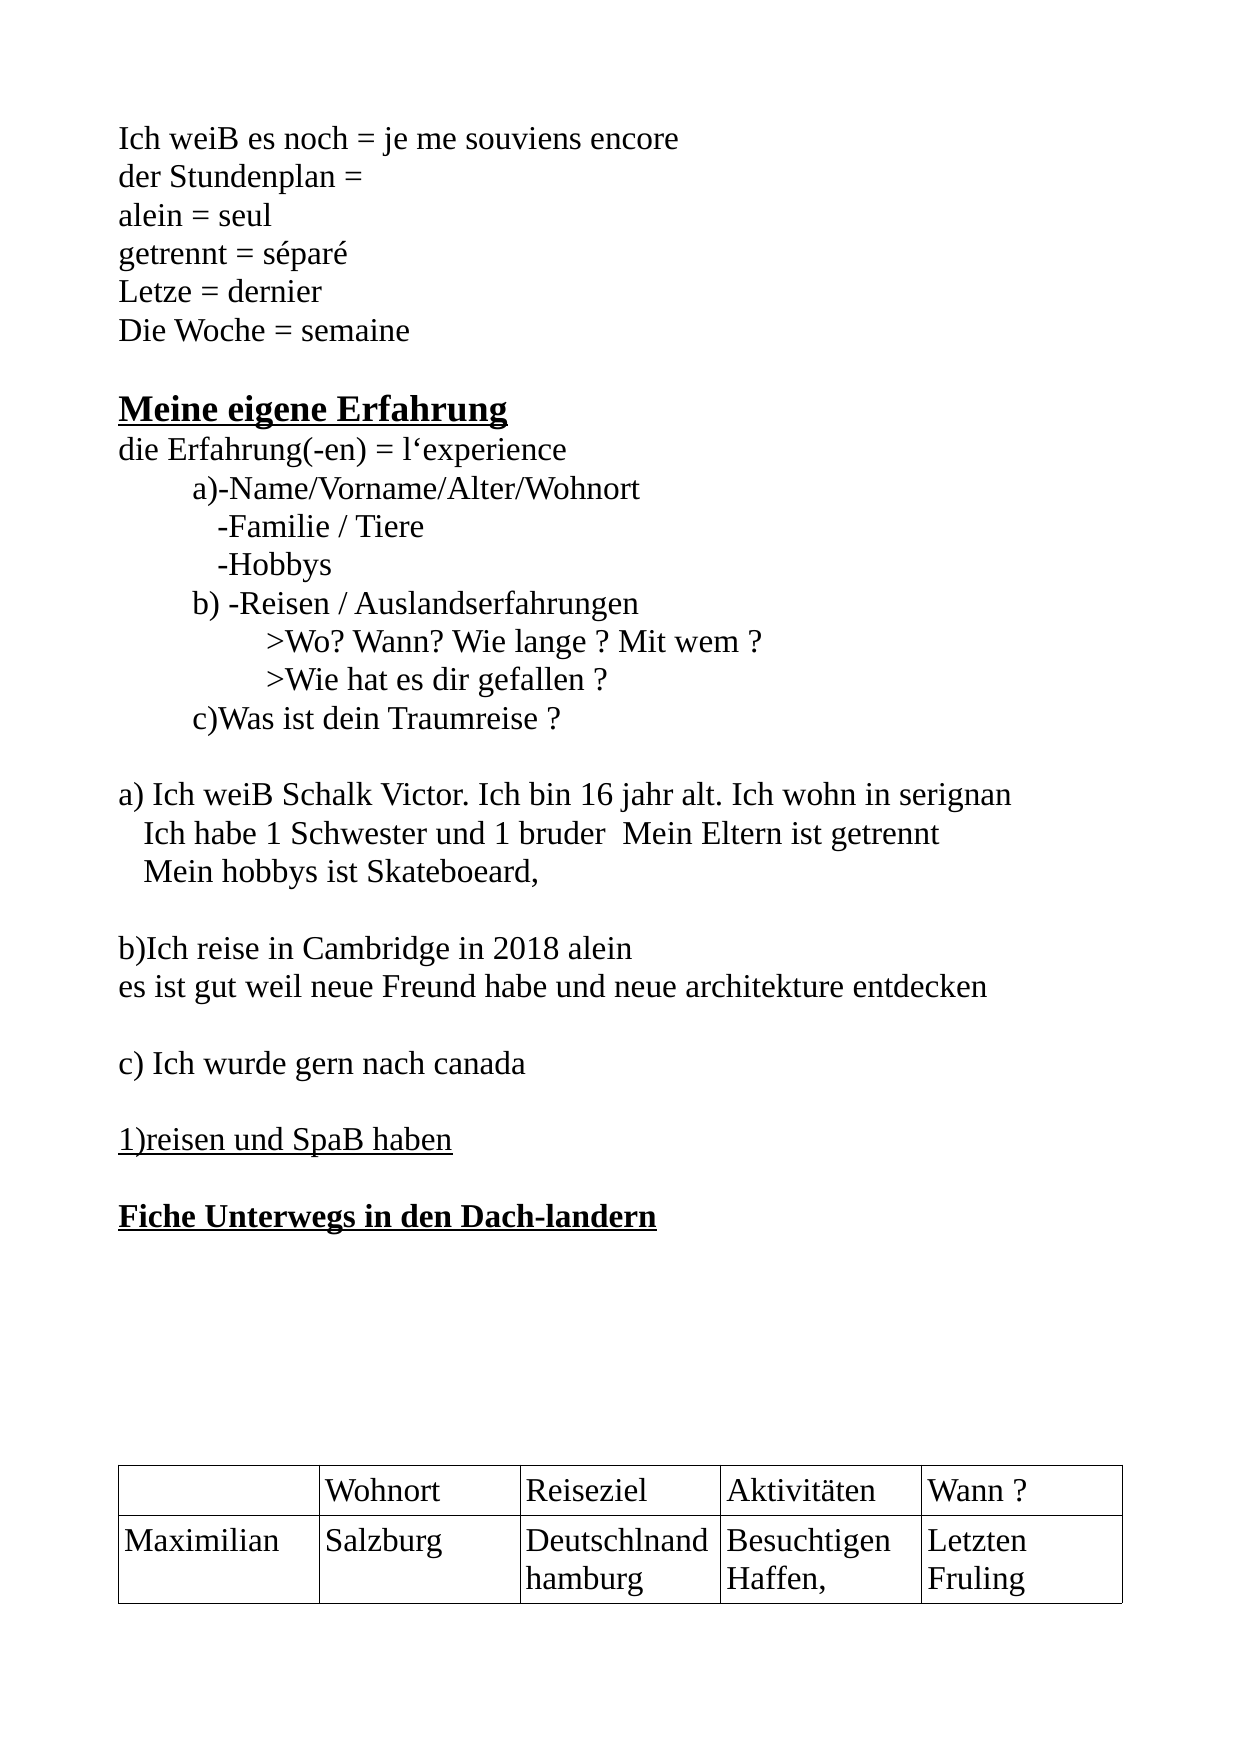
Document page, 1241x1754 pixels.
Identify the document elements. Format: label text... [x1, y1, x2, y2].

text Mein hobbys ist Skateboeard, [118, 851, 1122, 889]
text alein = seul [118, 195, 1122, 233]
text Die Woche = semaine [118, 310, 1122, 348]
text es ist gut weil neue Freund habe und neue architekture entdecken [118, 966, 1122, 1004]
text b) -Reisen / Auslandserfahrungen [118, 583, 1122, 621]
text die Erfahrung(-en) = l‘experience [118, 429, 1122, 468]
table_header Aktivitäten [721, 1466, 921, 1514]
text >Wo? Wann? Wie lange ? Mit wem ? [118, 621, 1122, 659]
table_header Wann ? [922, 1466, 1122, 1514]
table_cell Maximilian [119, 1516, 319, 1603]
text b)Ich reise in Cambridge in 2018 alein [118, 928, 1122, 966]
text -Familie / Tiere [118, 506, 1122, 544]
text Fiche Unterwegs in den Dach-landern [118, 1196, 1122, 1234]
text a) Ich weiB Schalk Victor. Ich bin 16 jahr alt. Ich wohn in serignan [118, 774, 1122, 813]
text >Wie hat es dir gefallen ? [118, 659, 1122, 698]
table_header Wohnort [320, 1466, 520, 1514]
table_cell Deutschlnand hamburg [521, 1516, 720, 1603]
text Letze = dernier [118, 271, 1122, 310]
text Meine eigene Erfahrung [118, 386, 1122, 429]
table_cell Letzten Fruling [922, 1516, 1122, 1603]
text -Hobbys [118, 544, 1122, 583]
table_cell Besuchtigen Haffen, [721, 1516, 921, 1603]
text a)-Name/Vorname/Alter/Wohnort [118, 468, 1122, 506]
text Ich habe 1 Schwester und 1 bruder Mein Eltern ist getrennt [118, 813, 1122, 851]
table_header Reiseziel [521, 1466, 720, 1514]
table_header [119, 1466, 319, 1514]
text der Stundenplan = [118, 156, 1122, 195]
text Ich weiB es noch = je me souviens encore [118, 118, 1122, 156]
text c)Was ist dein Traumreise ? [118, 698, 1122, 736]
table_cell Salzburg [320, 1516, 520, 1603]
text getrennt = séparé [118, 233, 1122, 271]
text c) Ich wurde gern nach canada [118, 1043, 1122, 1081]
text 1)reisen und SpaB haben [118, 1119, 1122, 1158]
